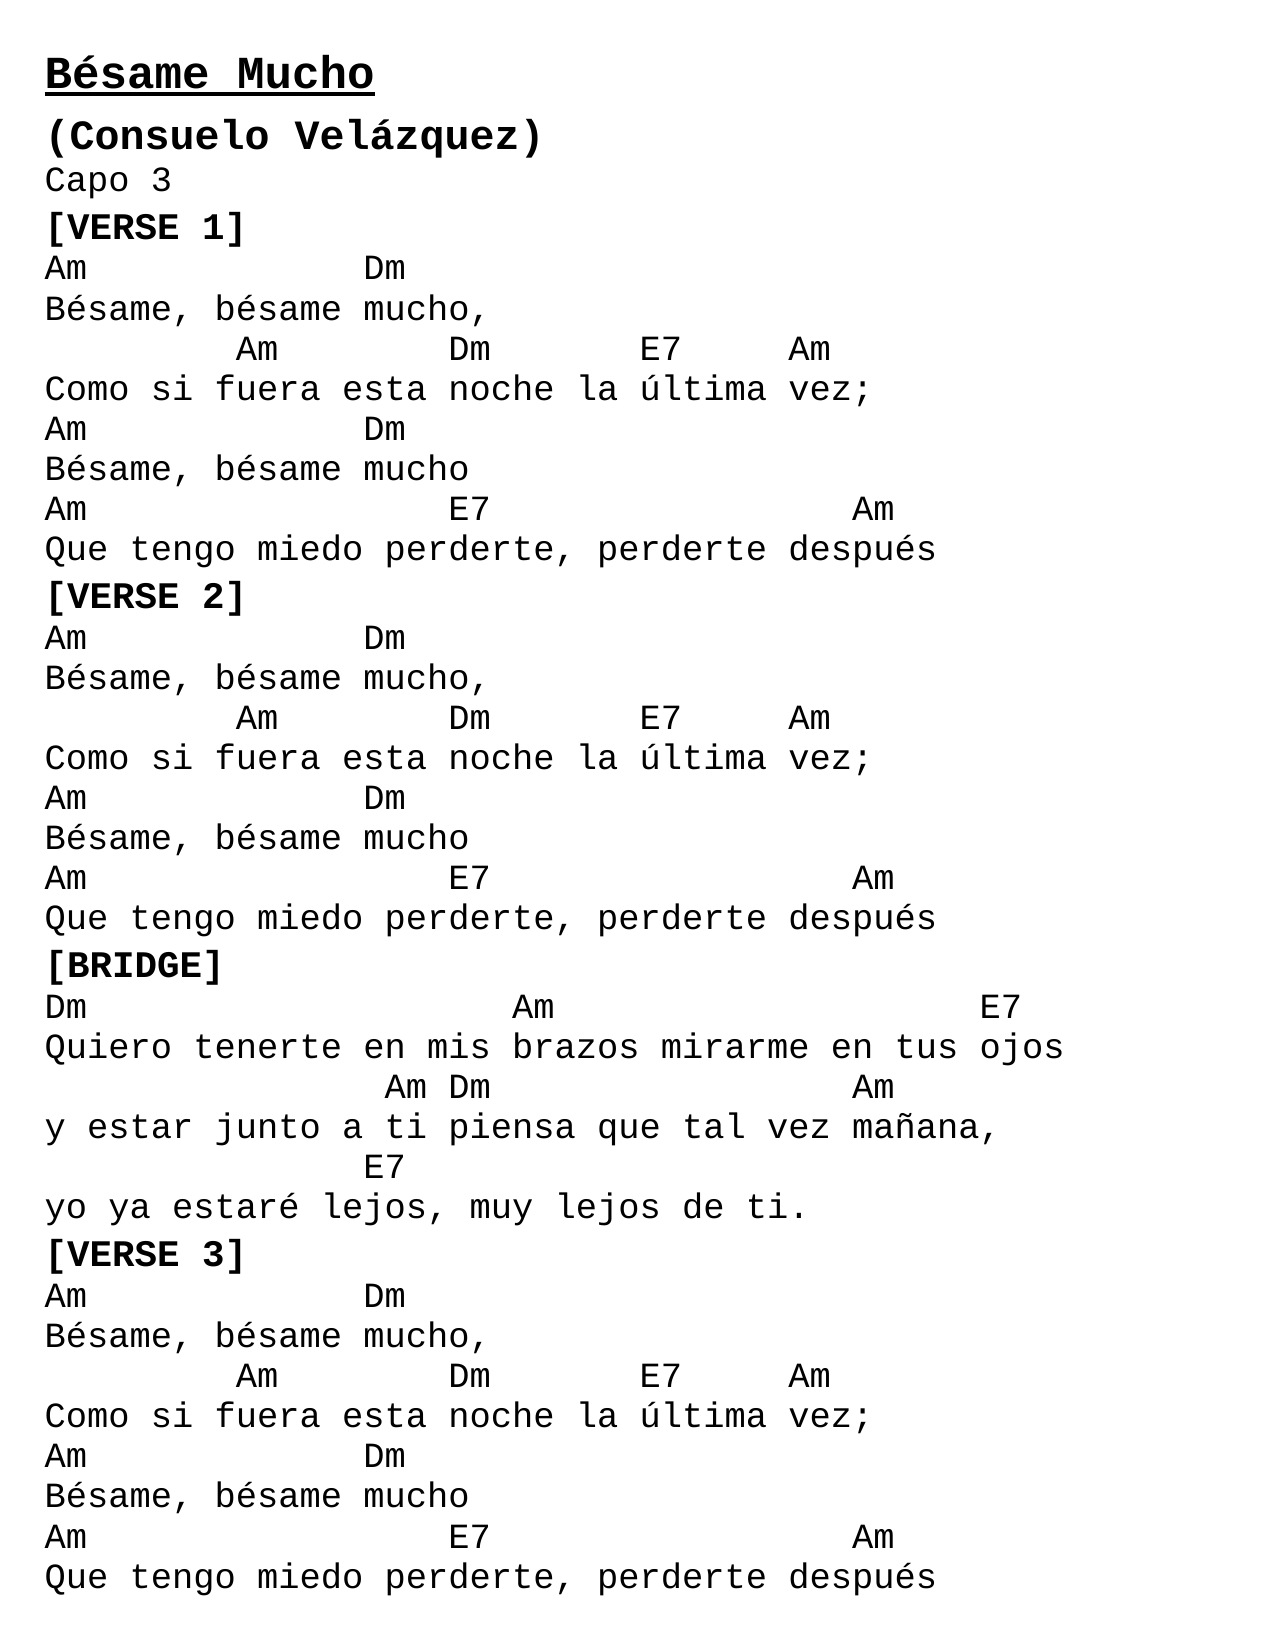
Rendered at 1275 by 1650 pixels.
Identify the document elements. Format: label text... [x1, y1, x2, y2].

text Bésame, bésame mucho, [44, 290, 1231, 331]
text Am Dm E7 Am [44, 331, 1231, 371]
text Como si fuera esta noche la última vez; [44, 1398, 1231, 1438]
text Bésame, bésame mucho [44, 451, 1231, 491]
subtitle [VERSE 3] [44, 1235, 1231, 1278]
text Bésame, bésame mucho, [44, 660, 1231, 700]
text Am Dm E7 Am [44, 1358, 1231, 1398]
text E7 [44, 1149, 1231, 1189]
text Am Dm [44, 411, 1231, 451]
text Dm Am E7 [44, 989, 1231, 1029]
text Am Dm [44, 780, 1231, 820]
text Que tengo miedo perderte, perderte después [44, 531, 1231, 571]
text Am Dm [44, 250, 1231, 290]
text Bésame, bésame mucho, [44, 1318, 1231, 1358]
text Capo 3 [44, 162, 1231, 202]
text Am Dm [44, 1438, 1231, 1478]
text Am E7 Am [44, 860, 1231, 900]
subtitle Bésame Mucho [44, 50, 1231, 102]
text Que tengo miedo perderte, perderte después [44, 1559, 1231, 1599]
text Am Dm E7 Am [44, 700, 1231, 740]
text Quiero tenerte en mis brazos mirarme en tus ojos [44, 1029, 1231, 1069]
text Am Dm [44, 1278, 1231, 1318]
text Am E7 Am [44, 491, 1231, 531]
subtitle (Consuelo Velázquez) [44, 114, 1231, 162]
text Am Dm [44, 619, 1231, 660]
text Am Dm Am [44, 1069, 1231, 1109]
text Que tengo miedo perderte, perderte después [44, 900, 1231, 940]
text Como si fuera esta noche la última vez; [44, 740, 1231, 780]
text Bésame, bésame mucho [44, 1478, 1231, 1518]
subtitle [VERSE 2] [44, 577, 1231, 619]
text Bésame, bésame mucho [44, 820, 1231, 860]
text yo ya estaré lejos, muy lejos de ti. [44, 1189, 1231, 1229]
text Como si fuera esta noche la última vez; [44, 371, 1231, 411]
text Am E7 Am [44, 1518, 1231, 1559]
subtitle [BRIDGE] [44, 946, 1231, 989]
text y estar junto a ti piensa que tal vez mañana, [44, 1109, 1231, 1149]
subtitle [VERSE 1] [44, 208, 1231, 250]
